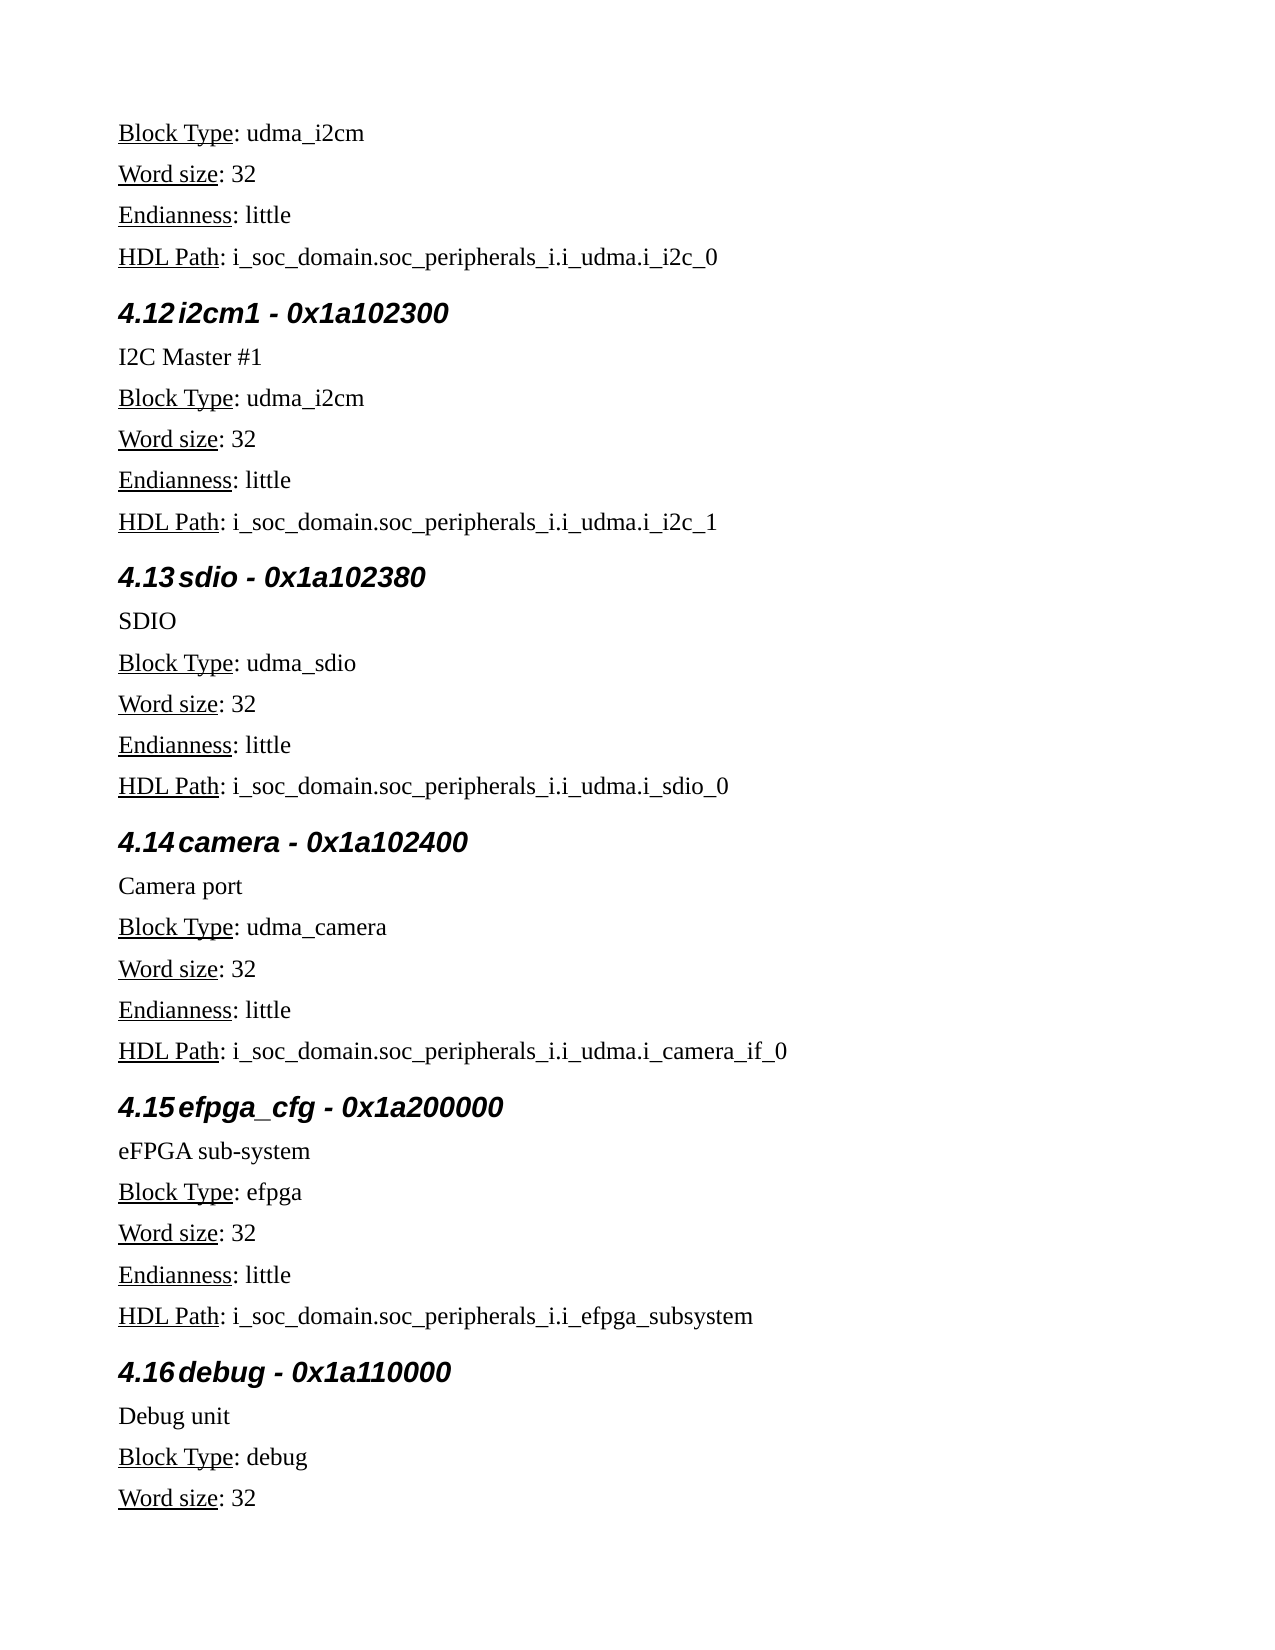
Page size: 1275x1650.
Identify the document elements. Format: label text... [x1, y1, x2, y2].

text Block Type: udma_sdio [118, 648, 1157, 676]
text Endianness: little [118, 995, 1157, 1024]
text Word size: 32 [118, 424, 1157, 453]
text Endianness: little [118, 201, 1157, 229]
text HDL Path: i_soc_domain.soc_peripherals_i.i_udma.i_i2c_0 [118, 242, 1157, 271]
text HDL Path: i_soc_domain.soc_peripherals_i.i_efpga_subsystem [118, 1301, 1157, 1330]
text Block Type: efpga [118, 1177, 1157, 1206]
subtitle efpga_cfg - 0x1a200000 [118, 1090, 1157, 1123]
subtitle camera - 0x1a102400 [118, 825, 1157, 859]
subtitle sdio - 0x1a102380 [118, 560, 1157, 594]
text eFPGA sub-system [118, 1136, 1157, 1165]
text Block Type: udma_i2cm [118, 383, 1157, 412]
text Camera port [118, 871, 1157, 900]
text Word size: 32 [118, 159, 1157, 188]
text Word size: 32 [118, 954, 1157, 982]
subtitle i2cm1 - 0x1a102300 [118, 296, 1157, 329]
text Endianness: little [118, 1260, 1157, 1288]
text Block Type: udma_i2cm [118, 118, 1157, 147]
text Block Type: debug [118, 1442, 1157, 1471]
text HDL Path: i_soc_domain.soc_peripherals_i.i_udma.i_i2c_1 [118, 507, 1157, 535]
text I2C Master #1 [118, 342, 1157, 370]
text HDL Path: i_soc_domain.soc_peripherals_i.i_udma.i_camera_if_0 [118, 1036, 1157, 1065]
text Endianness: little [118, 730, 1157, 759]
text Debug unit [118, 1401, 1157, 1429]
text Word size: 32 [118, 1218, 1157, 1247]
text SDIO [118, 606, 1157, 635]
subtitle debug - 0x1a110000 [118, 1355, 1157, 1388]
text Word size: 32 [118, 1483, 1157, 1512]
text HDL Path: i_soc_domain.soc_peripherals_i.i_udma.i_sdio_0 [118, 771, 1157, 800]
text Block Type: udma_camera [118, 912, 1157, 941]
text Endianness: little [118, 465, 1157, 494]
text Word size: 32 [118, 689, 1157, 718]
